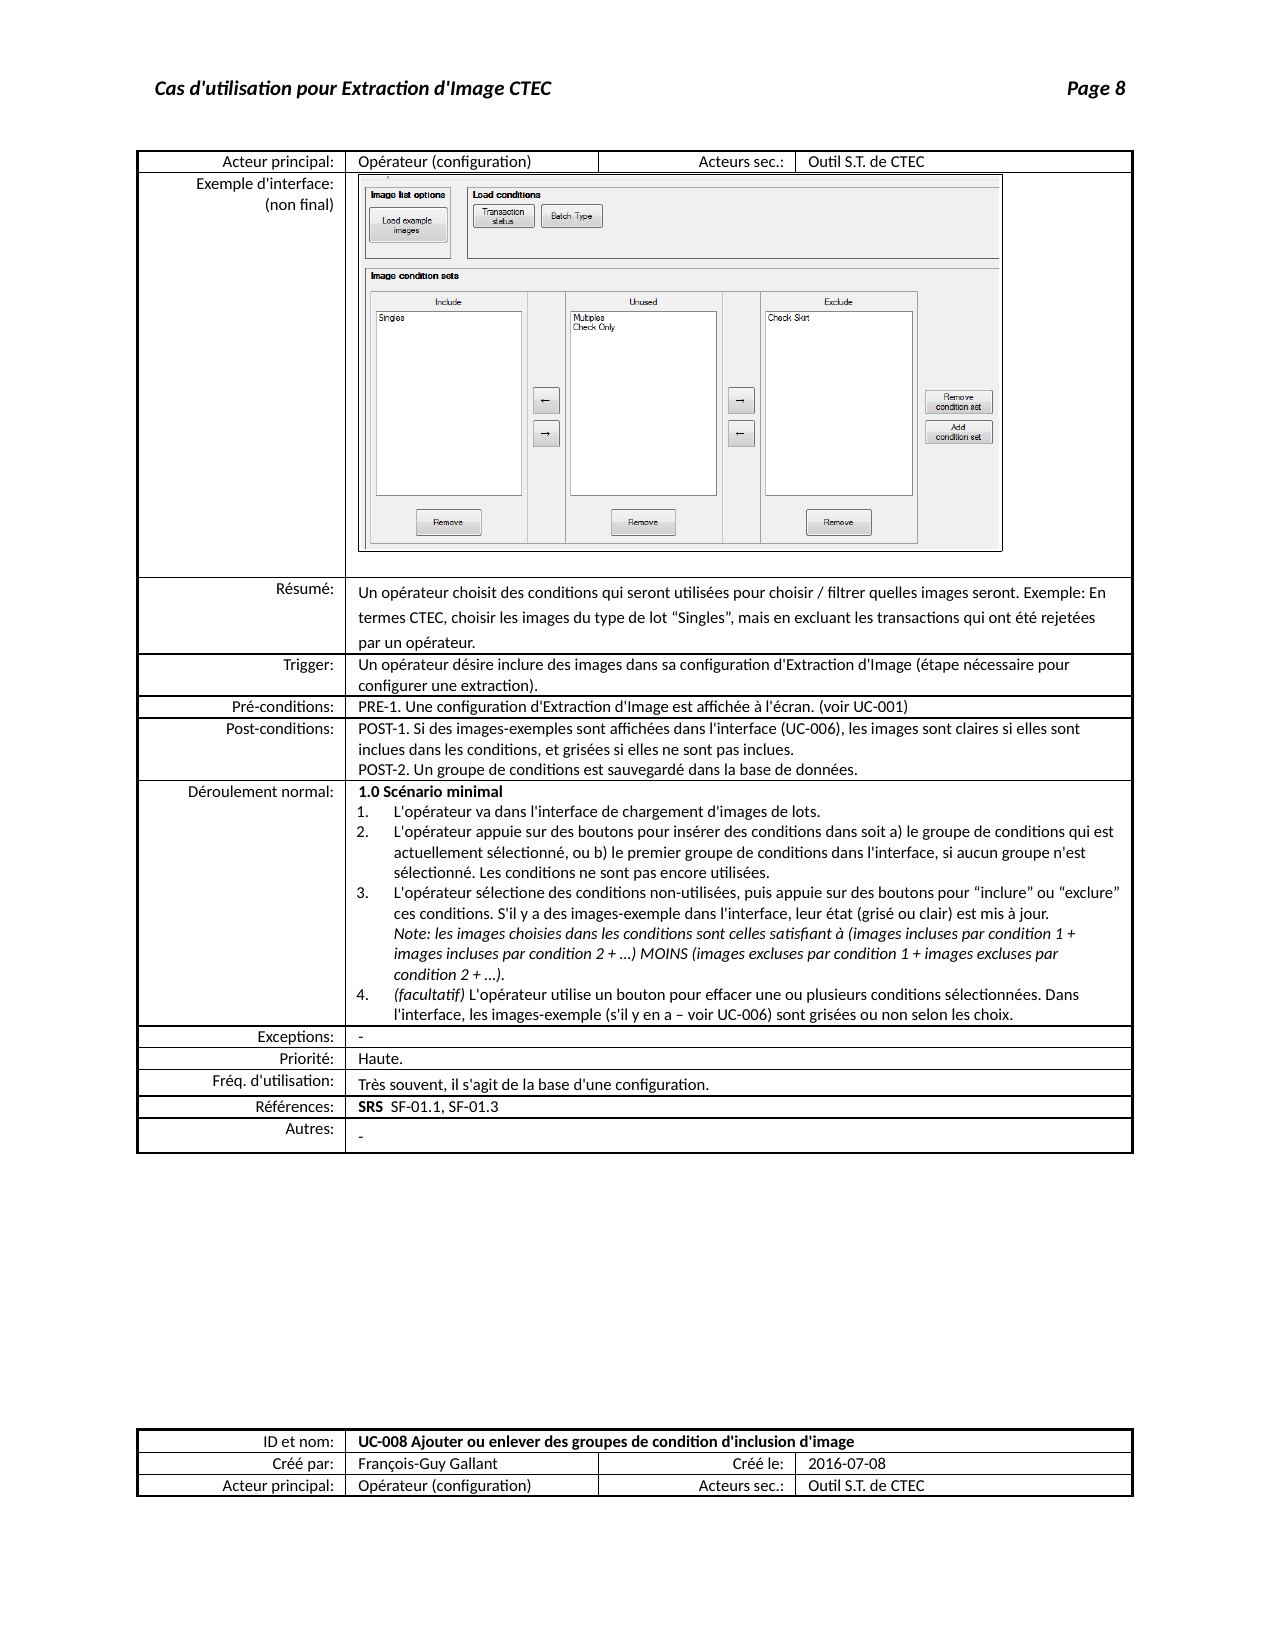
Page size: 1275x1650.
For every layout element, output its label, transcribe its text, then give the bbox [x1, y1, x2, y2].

table_cell Exceptions: [139, 1027, 345, 1047]
table_cell Acteur principal: [139, 1475, 345, 1495]
table_cell Très souvent, il s'agit de la base d'une configuration. [346, 1070, 1131, 1095]
table_cell Opérateur (configuration) [346, 1475, 598, 1495]
table_cell Créé par: [139, 1453, 345, 1473]
table_cell Opérateur (configuration) [346, 152, 598, 172]
table_cell Outil S.T. de CTEC [796, 1475, 1131, 1495]
table_cell Post-conditions: [139, 719, 345, 779]
table_header UC-008 Ajouter ou enlever des groupes de condition d'inclusion d'image [346, 1431, 1131, 1452]
table_cell Créé le: [599, 1453, 795, 1473]
table_cell Outil S.T. de CTEC [796, 152, 1131, 172]
table_cell [346, 173, 1131, 576]
table_cell Acteurs sec.: [599, 1475, 795, 1495]
table_cell Haute. [346, 1048, 1131, 1069]
table_cell - [346, 1027, 1131, 1047]
table_cell Acteur principal: [139, 152, 345, 172]
table_cell Exemple d'interface: (non final) [139, 173, 345, 576]
table_cell Un opérateur choisit des conditions qui seront utilisées pour choisir / filtrer quelles images seront. Exemple: En termes CTEC, choisir les images du type de lot “Singles”, mais en excluant les transactions qui ont été rejetées par un opérateur. [346, 578, 1131, 653]
table_cell Déroulement normal: [139, 781, 345, 1025]
table_cell - [346, 1119, 1131, 1152]
table_cell PRE-1. Une configuration d'Extraction d'Image est affichée à l'écran. (voir UC-001) [346, 697, 1131, 717]
table_cell Un opérateur désire inclure des images dans sa configuration d'Extraction d'Image (étape nécessaire pour configurer une extraction). [346, 655, 1131, 695]
table_cell Résumé: [139, 578, 345, 653]
table_cell 2016-07-08 [796, 1453, 1131, 1473]
table_cell Trigger: [139, 655, 345, 695]
table_cell POST-1. Si des images-exemples sont affichées dans l'interface (UC-006), les images sont claires si elles sont inclues dans les conditions, et grisées si elles ne sont pas inclues. POST-2. Un groupe de conditions est sauvegardé dans la base de données. [346, 719, 1131, 779]
table_cell Fréq. d'utilisation: [139, 1070, 345, 1095]
table_cell SRS SF-01.1, SF-01.3 [346, 1097, 1131, 1117]
table_cell Autres: [139, 1119, 345, 1152]
table_cell François-Guy Gallant [346, 1453, 598, 1473]
table_cell Pré-conditions: [139, 697, 345, 717]
table_cell Acteurs sec.: [599, 152, 795, 172]
table_cell 1.0 Scénario minimal L'opérateur va dans l'interface de chargement d'images de lots. L'opérateur appuie sur des boutons pour insérer des conditions dans soit a) le groupe de conditions qui est actuellement sélectionné, ou b) le premier groupe de conditions dans l'interface, si aucun groupe n'est sélectionné. Les conditions ne sont pas encore utilisées. L'opérateur sélectione des conditions non-utilisées, puis appuie sur des boutons pour “inclure” ou “exclure” ces conditions. S'il y a des images-exemple dans l'interface, leur état (grisé ou clair) est mis à jour. Note: les images choisies dans les conditions sont celles satisfiant à (images incluses par condition 1 + images incluses par condition 2 + …) MOINS (images excluses par condition 1 + images excluses par condition 2 + …). (facultatif) L'opérateur utilise un bouton pour effacer une ou plusieurs conditions sélectionnées. Dans l'interface, les images-exemple (s'il y en a – voir UC-006) sont grisées ou non selon les choix. [346, 781, 1131, 1025]
table_header ID et nom: [139, 1431, 345, 1452]
table_cell Priorité: [139, 1048, 345, 1069]
table_cell Références: [139, 1097, 345, 1117]
